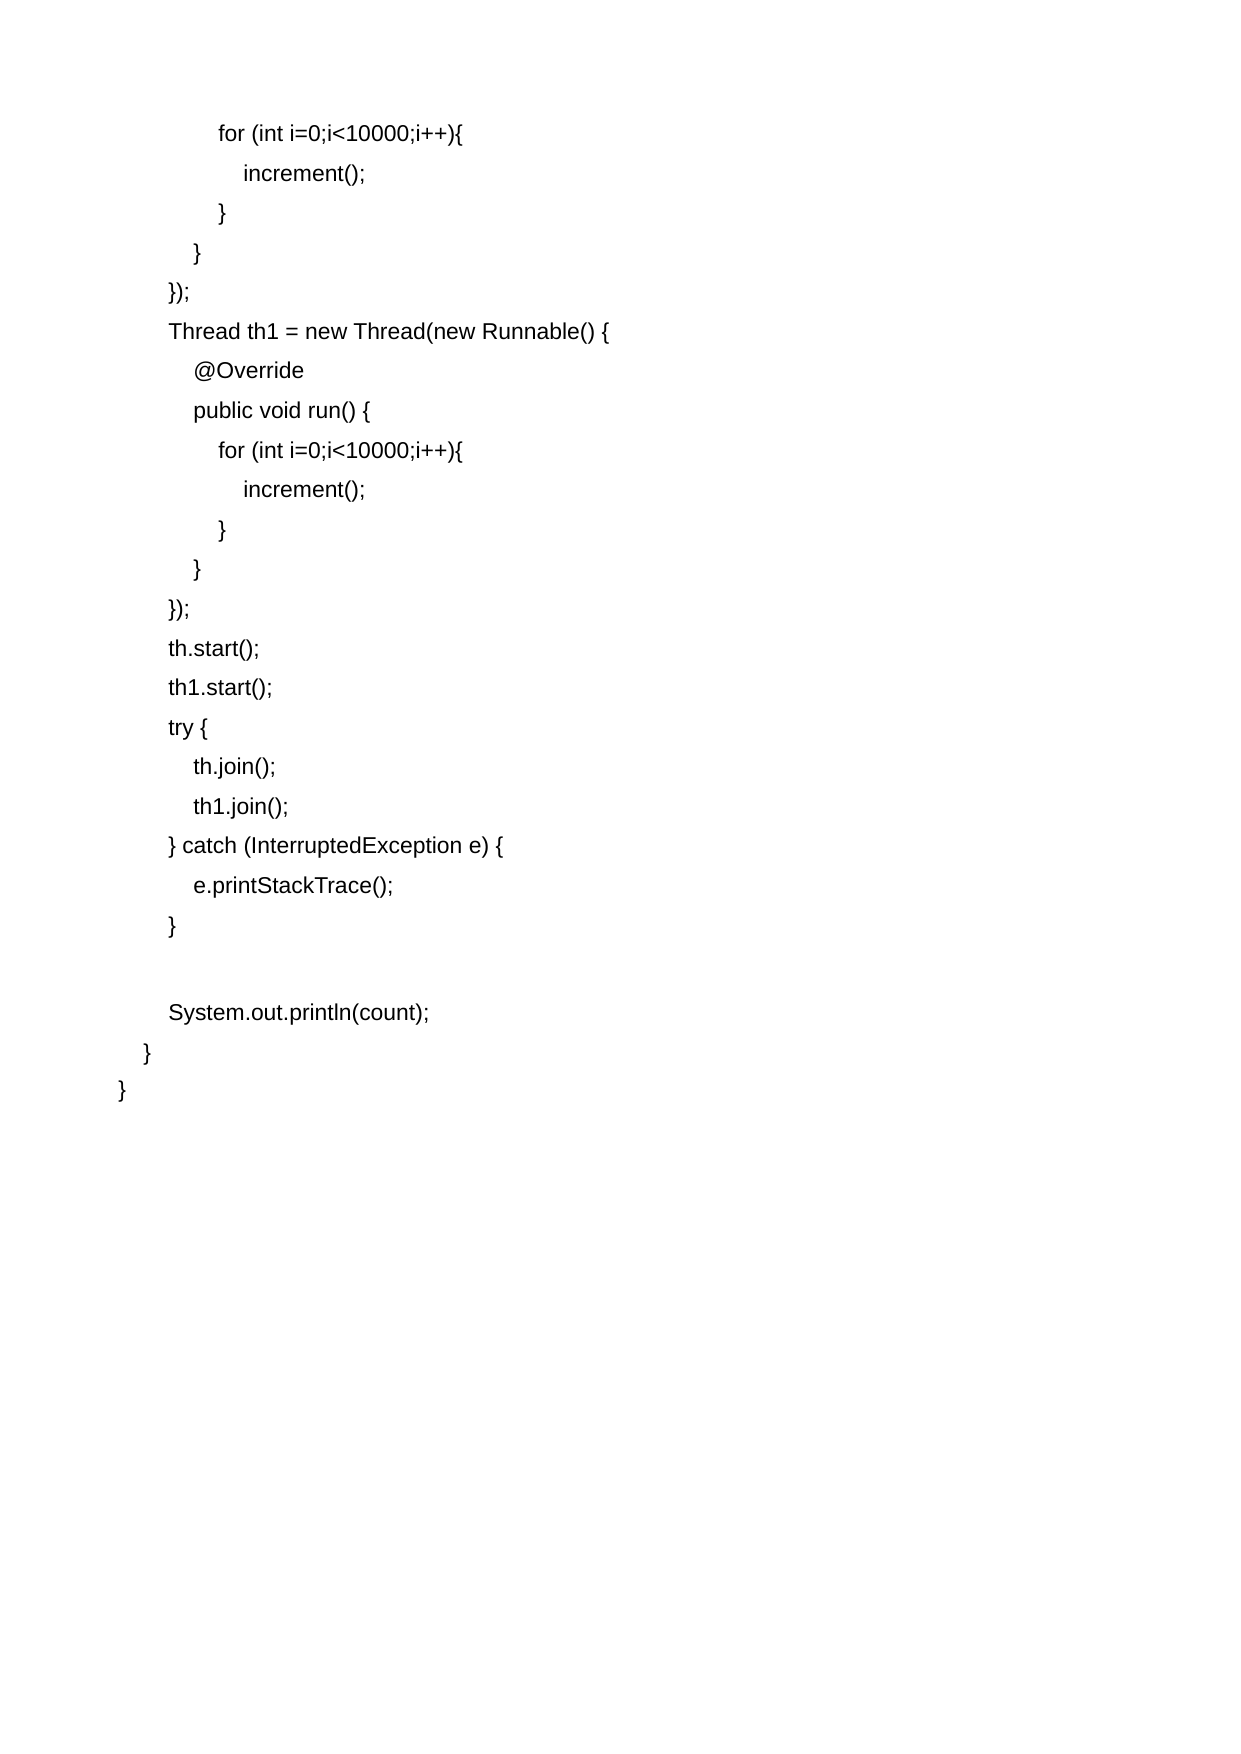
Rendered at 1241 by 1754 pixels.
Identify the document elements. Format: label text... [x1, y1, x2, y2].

text th.start(); [118, 633, 1122, 661]
text }); [118, 593, 1122, 622]
text } [118, 553, 1122, 582]
text increment(); [118, 474, 1122, 503]
text public void run() { [118, 395, 1122, 424]
text } [118, 237, 1122, 266]
text th1.start(); [118, 672, 1122, 701]
text Thread th1 = new Thread(new Runnable() { [118, 316, 1122, 345]
text } [118, 910, 1122, 938]
text System.out.println(count); [118, 997, 1122, 1026]
text e.printStackTrace(); [118, 870, 1122, 899]
text increment(); [118, 158, 1122, 186]
text } catch (InterruptedException e) { [118, 831, 1122, 859]
text } [118, 514, 1122, 543]
text @Override [118, 356, 1122, 384]
text } [118, 1037, 1122, 1065]
text th1.join(); [118, 791, 1122, 820]
text } [118, 1076, 1122, 1102]
text } [118, 197, 1122, 226]
text for (int i=0;i<10000;i++){ [118, 118, 1122, 147]
text try { [118, 712, 1122, 741]
text for (int i=0;i<10000;i++){ [118, 435, 1122, 463]
text }); [118, 276, 1122, 305]
text th.join(); [118, 751, 1122, 780]
